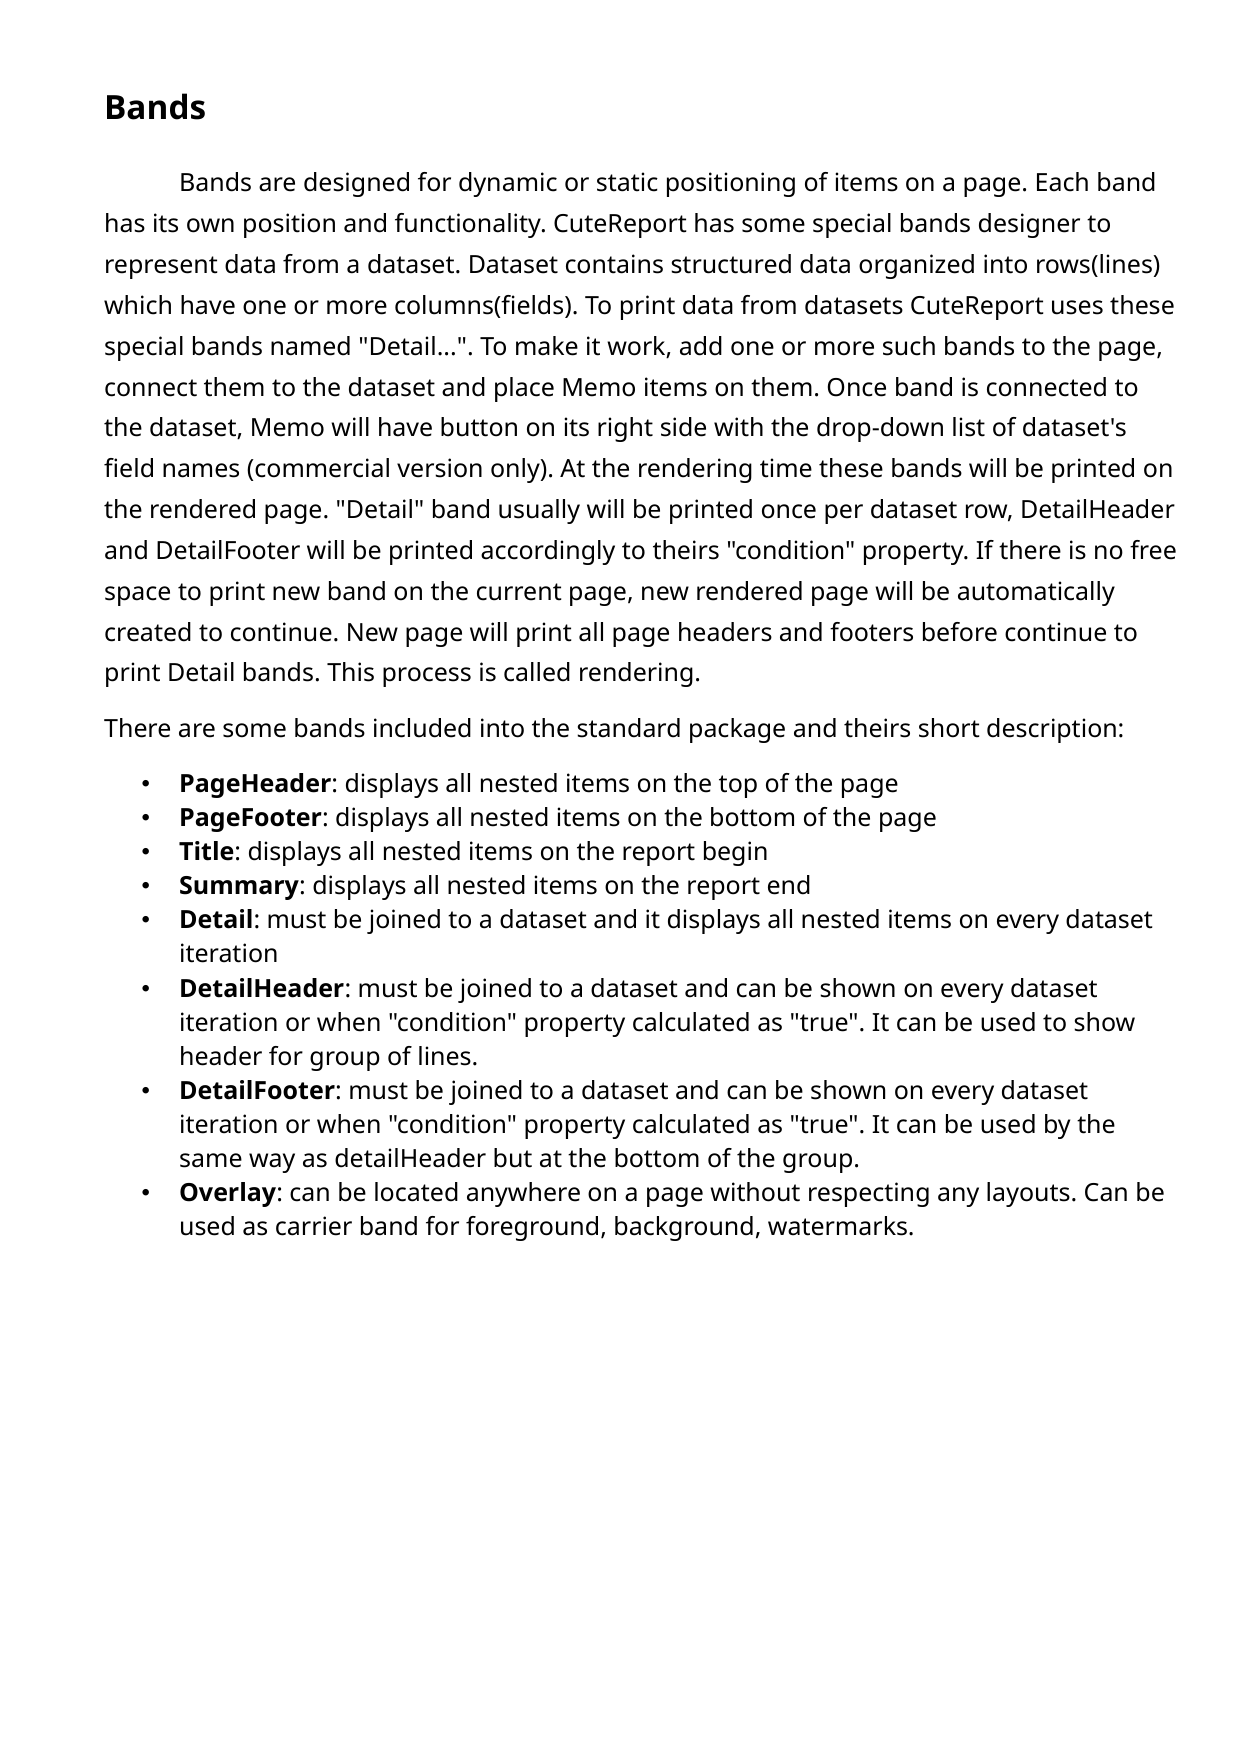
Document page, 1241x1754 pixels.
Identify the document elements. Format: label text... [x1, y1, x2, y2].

list PageFooter: displays all nested items on the bottom of the page [141, 800, 1181, 834]
text There are some bands included into the standard package and theirs short description: [104, 710, 1181, 744]
list DetailHeader: must be joined to a dataset and can be shown on every dataset iteration or when "condition" property calculated as "true". It can be used to show header for group of lines. [141, 970, 1181, 1072]
list Summary: displays all nested items on the report end [141, 868, 1181, 902]
list Title: displays all nested items on the report begin [141, 834, 1181, 868]
list PageHeader: displays all nested items on the top of the page [141, 766, 1181, 800]
subtitle Bands [104, 83, 1181, 129]
list Overlay: can be located anywhere on a page without respecting any layouts. Can be used as carrier band for foreground, background, watermarks. [141, 1174, 1181, 1243]
list Detail: must be joined to a dataset and it displays all nested items on every dataset iteration [141, 902, 1181, 970]
list DetailFooter: must be joined to a dataset and can be shown on every dataset iteration or when "condition" property calculated as "true". It can be used by the same way as detailHeader but at the bottom of the group. [141, 1072, 1181, 1174]
text Bands are designed for dynamic or static positioning of items on a page. Each band has its own position and functionality. CuteReport has some special bands designer to represent data from a dataset. Dataset contains structured data organized into rows(lines) which have one or more columns(fields). To print data from datasets CuteReport uses these special bands named "Detail...". To make it work, add one or more such bands to the page, connect them to the dataset and place Memo items on them. Once band is connected to the dataset, Memo will have button on its right side with the drop-down list of dataset's field names (commercial version only). At the rendering time these bands will be printed on the rendered page. "Detail" band usually will be printed once per dataset row, DetailHeader and DetailFooter will be printed accordingly to theirs "condition" property. If there is no free space to print new band on the current page, new rendered page will be automatically created to continue. New page will print all page headers and footers before continue to print Detail bands. This process is called rendering. [104, 165, 1181, 689]
